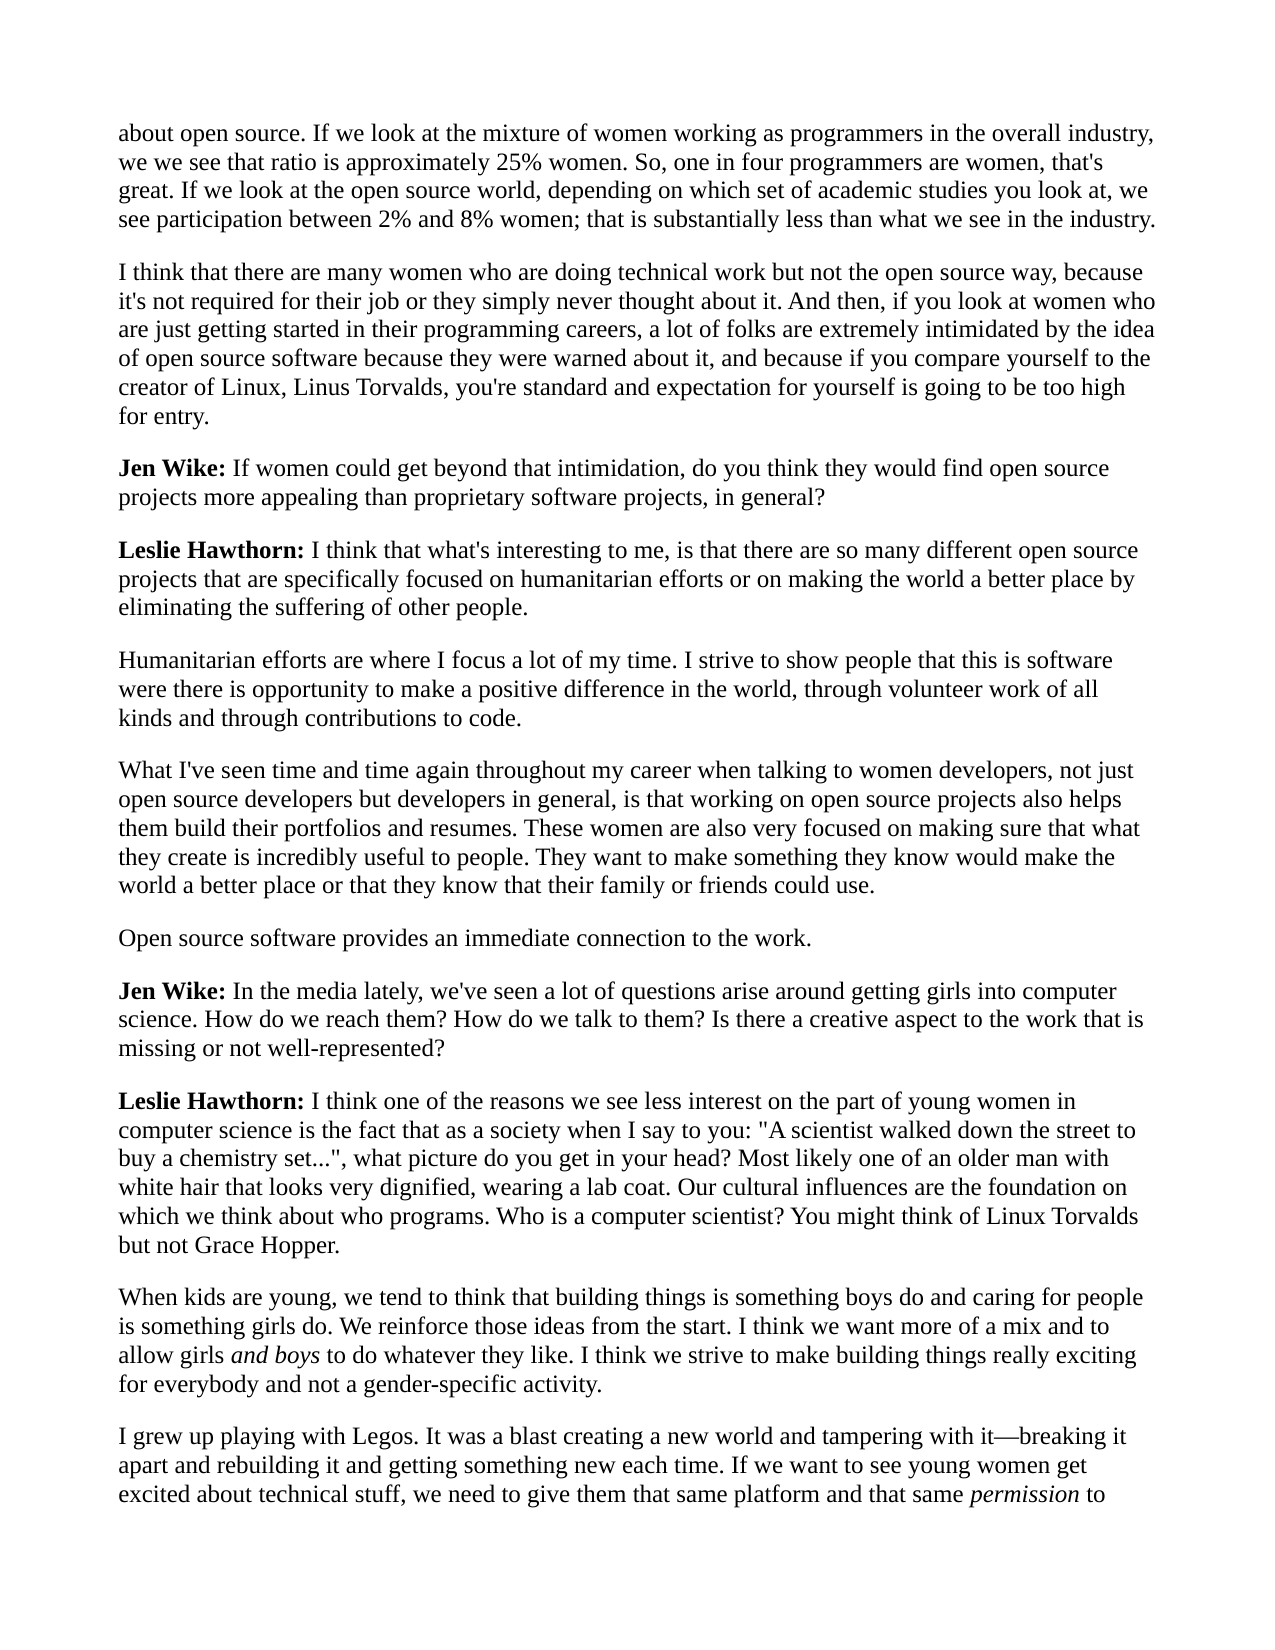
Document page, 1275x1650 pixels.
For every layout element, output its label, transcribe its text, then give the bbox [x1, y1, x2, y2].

text Leslie Hawthorn: I think one of the reasons we see less interest on the part of young women in computer science is the fact that as a society when I say to you: "A scientist walked down the street to buy a chemistry set...", what picture do you get in your head? Most likely one of an older man with white hair that looks very dignified, wearing a lab coat. Our cultural influences are the foundation on which we think about who programs. Who is a computer scientist? You might think of Linux Torvalds but not Grace Hopper. [118, 1086, 1157, 1258]
text Humanitarian efforts are where I focus a lot of my time. I strive to show people that this is software were there is opportunity to make a positive difference in the world, through volunteer work of all kinds and through contributions to code. [118, 645, 1157, 731]
text Jen Wike: In the media lately, we've seen a lot of questions arise around getting girls into computer science. How do we reach them? How do we talk to them? Is there a creative aspect to the work that is missing or not well-represented? [118, 976, 1157, 1062]
text Leslie Hawthorn: I think that what's interesting to me, is that there are so many different open source projects that are specifically focused on humanitarian efforts or on making the world a better place by eliminating the suffering of other people. [118, 535, 1157, 621]
text I think that there are many women who are doing technical work but not the open source way, because it's not required for their job or they simply never thought about it. And then, if you look at women who are just getting started in their programming careers, a lot of folks are extremely intimidated by the idea of open source software because they were warned about it, and because if you compare yourself to the creator of Linux, Linus Torvalds, you're standard and expectation for yourself is going to be too high for entry. [118, 257, 1157, 429]
text Open source software provides an immediate connection to the work. [118, 923, 1157, 952]
text When kids are young, we tend to think that building things is something boys do and caring for people is something girls do. We reinforce those ideas from the start. I think we want more of a mix and to allow girls and boys to do whatever they like. I think we strive to make building things really exciting for everybody and not a gender-specific activity. [118, 1282, 1157, 1397]
text Jen Wike: If women could get beyond that intimidation, do you think they would find open source projects more appealing than proprietary software projects, in general? [118, 453, 1157, 511]
text about open source. If we look at the mixture of women working as programmers in the overall industry, we we see that ratio is approximately 25% women. So, one in four programmers are women, that's great. If we look at the open source world, depending on which set of academic studies you look at, we see participation between 2% and 8% women; that is substantially less than what we see in the industry. [118, 118, 1157, 233]
text I grew up playing with Legos. It was a blast creating a new world and tampering with it—breaking it apart and rebuilding it and getting something new each time. If we want to see young women get excited about technical stuff, we need to give them that same platform and that same permission to [118, 1421, 1157, 1508]
text What I've seen time and time again throughout my career when talking to women developers, not just open source developers but developers in general, is that working on open source projects also helps them build their portfolios and resumes. These women are also very focused on making sure that what they create is incredibly useful to people. They want to make something they know would make the world a better place or that they know that their family or friends could use. [118, 755, 1157, 899]
